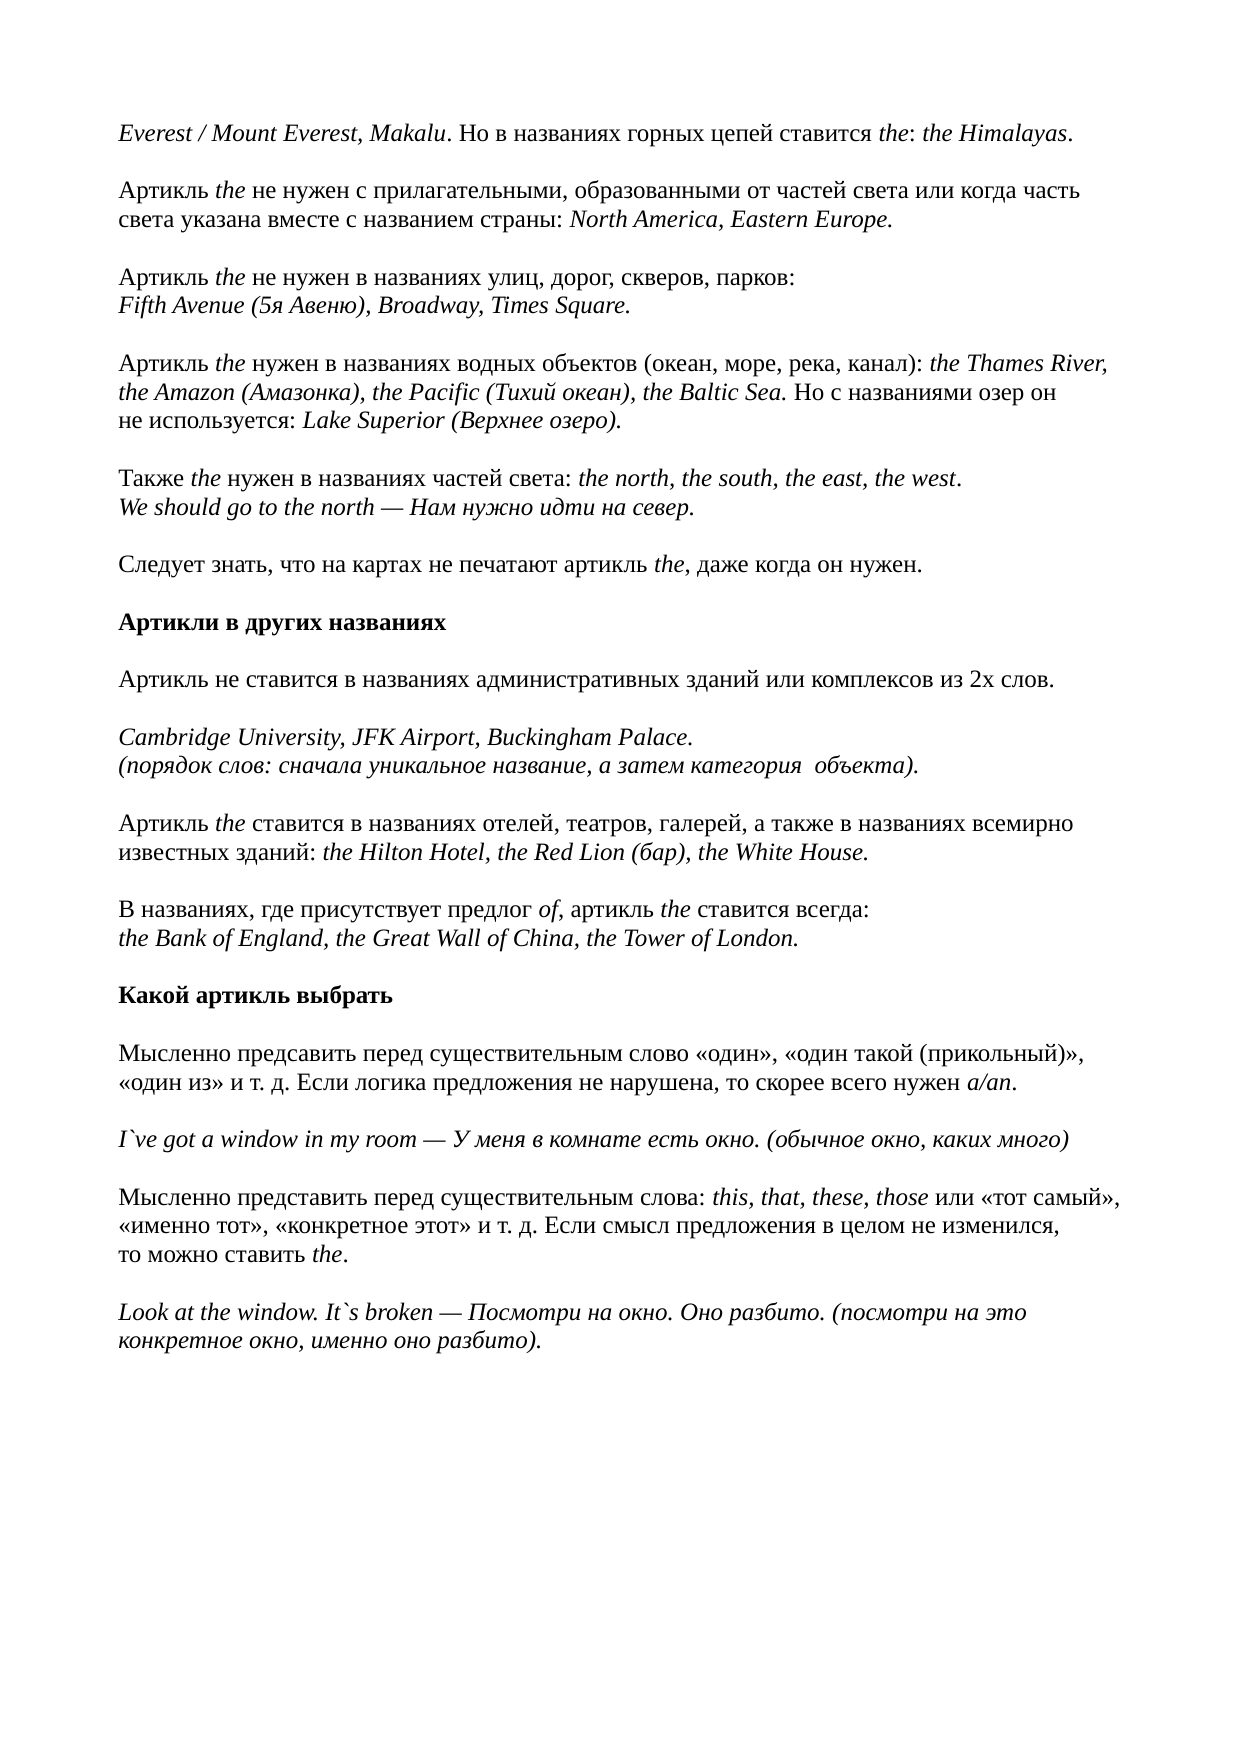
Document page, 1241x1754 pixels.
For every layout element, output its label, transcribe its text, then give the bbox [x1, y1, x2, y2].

text Мысленно предсавить перед существительным слово «один», «один такой (прикольный)», [118, 1038, 1122, 1067]
text Артикль the не нужен с прилагательными, образованными от частей света или когда часть света указана вместе с названием страны: North America, Eastern Europe. [118, 176, 1122, 233]
text Fifth Avenue (5я Авеню), Broadway, Times Square. [118, 291, 1122, 319]
text В названиях, где присутствует предлог of, артикль the ставится всегда: [118, 894, 1122, 923]
text Look at the window. It`s broken — Посмотри на окно. Оно разбито. (посмотри на это конкретное окно, именно оно разбито). [118, 1297, 1122, 1354]
text Артикль the не нужен в названиях улиц, дорог, скверов, парков: [118, 262, 1122, 291]
text the Bank of England, the Great Wall of China, the Tower of London. [118, 923, 1122, 952]
text Артикли в других названиях [118, 607, 1122, 636]
text Также the нужен в названиях частей света: the north, the south, the east, the west. [118, 463, 1122, 492]
text Какой артикль выбрать [118, 981, 1122, 1009]
text I`ve got a window in my room — У меня в комнате есть окно. (обычное окно, каких много) [118, 1124, 1122, 1153]
text Артикль не ставится в названиях административных зданий или комплексов из 2х слов. [118, 664, 1122, 693]
text Cambridge University, JFK Airport, Buckingham Palace. [118, 722, 1122, 751]
text Следует знать, что на картах не печатают артикль the, даже когда он нужен. [118, 549, 1122, 578]
text Everest / Mount Everest, Makalu. Но в названиях горных цепей ставится the: the Himalayas. [118, 118, 1122, 147]
text «один из» и т. д. Если логика предложения не нарушена, то скорее всего нужен a/an. [118, 1067, 1122, 1096]
text то можно ставить the. [118, 1239, 1122, 1268]
text (порядок слов: сначала уникальное название, а затем категория объекта). [118, 751, 1122, 779]
text не используется: Lake Superior (Верхнее озеро). [118, 406, 1122, 434]
text Артикль the нужен в названиях водных объектов (океан, море, река, канал): the Thames River, the Amazon (Амазонка), the Pacific (Тихий океан), the Baltic Sea. Но с названиями озер он [118, 348, 1122, 406]
text Мысленно представить перед существительным слова: this, that, these, those или «тот самый», «именно тот», «конкретное этот» и т. д. Если смысл предложения в целом не изменился, [118, 1182, 1122, 1239]
text Артикль the ставится в названиях отелей, театров, галерей, а также в названиях всемирно известных зданий: the Hilton Hotel, the Red Lion (бар), the White House. [118, 808, 1122, 866]
text We should go to the north — Нам нужно идти на север. [118, 492, 1122, 521]
